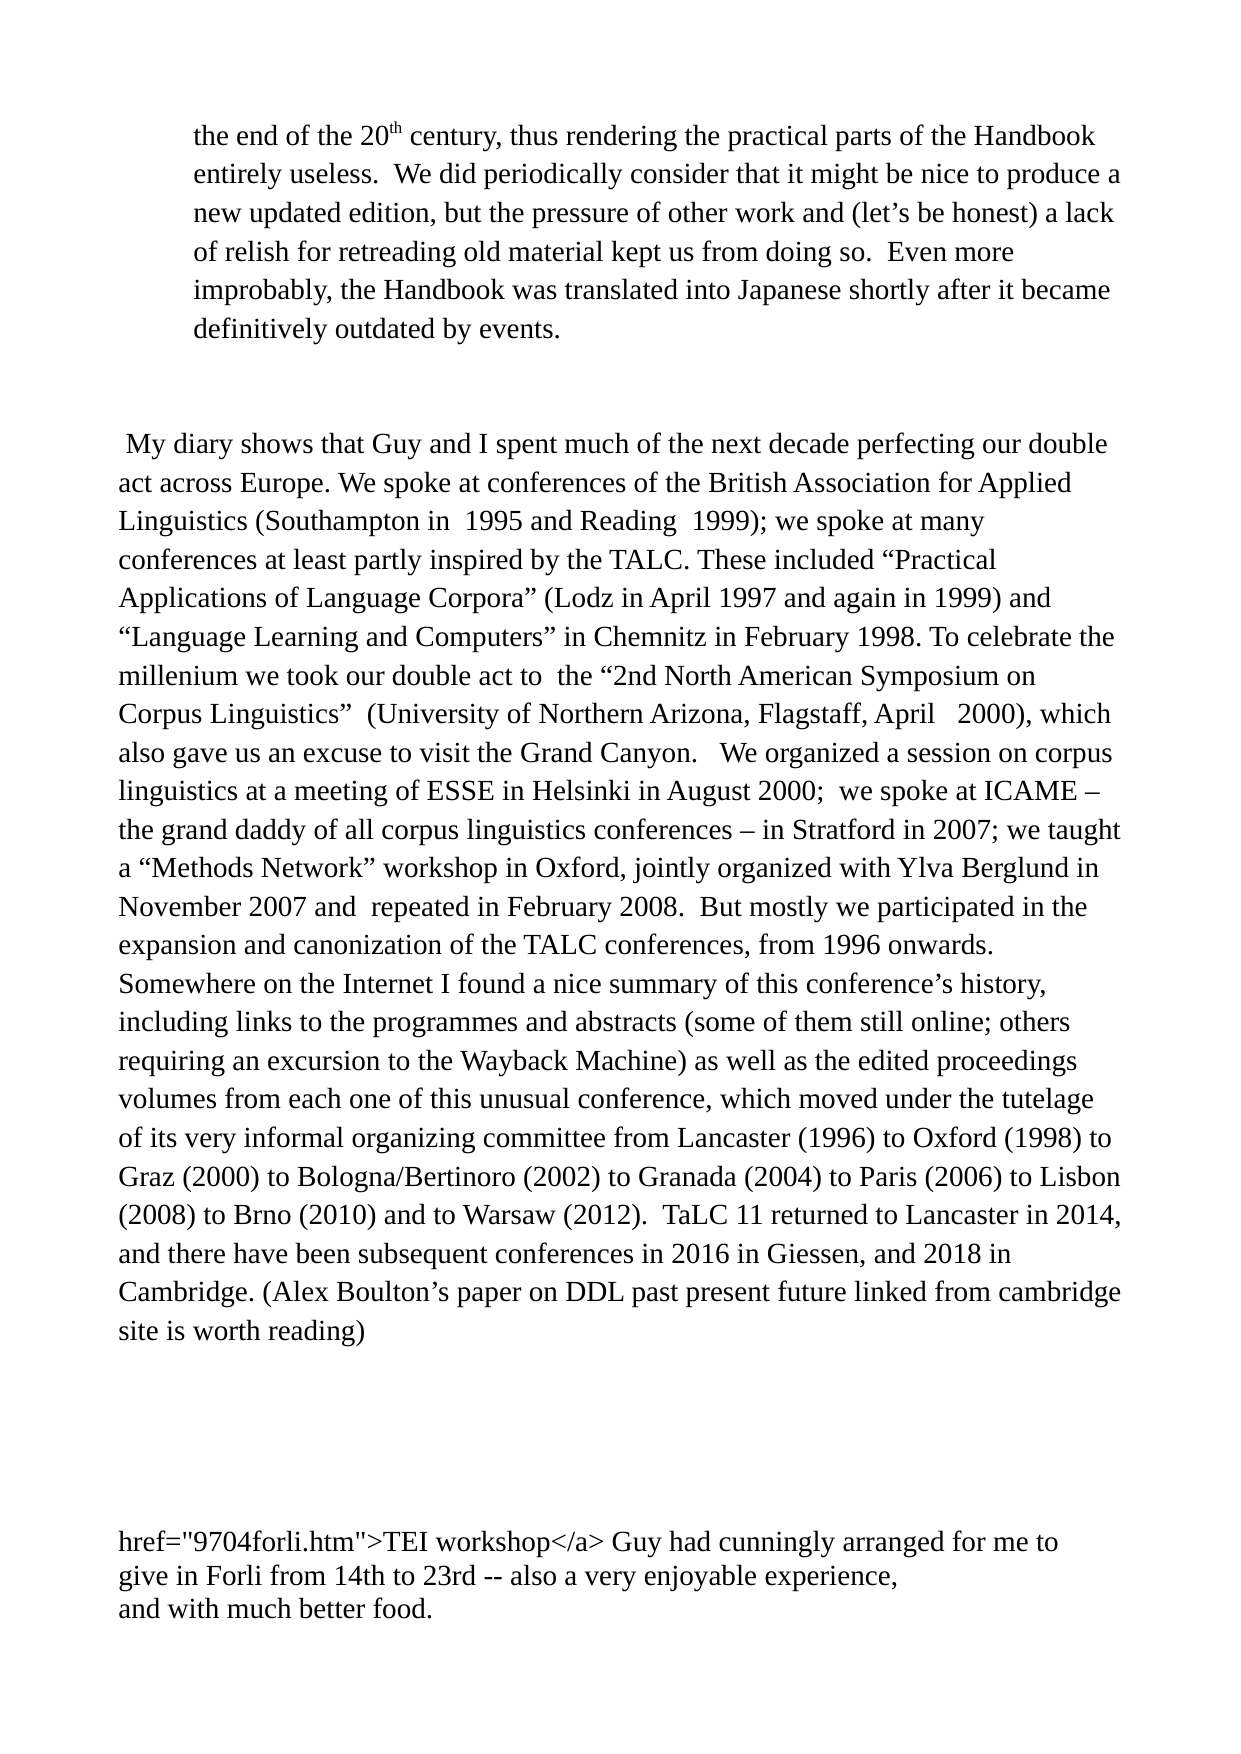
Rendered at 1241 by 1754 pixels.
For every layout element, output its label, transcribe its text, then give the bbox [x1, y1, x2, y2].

text My diary shows that Guy and I spent much of the next decade perfecting our double act across Europe. We spoke at conferences of the British Association for Applied Linguistics (Southampton in 1995 and Reading 1999); we spoke at many conferences at least partly inspired by the TALC. These included “Practical Applications of Language Corpora” (Lodz in April 1997 and again in 1999) and “Language Learning and Computers” in Chemnitz in February 1998. To celebrate the millenium we took our double act to the “2nd North American Symposium on Corpus Linguistics” (University of Northern Arizona, Flagstaff, April 2000), which also gave us an excuse to visit the Grand Canyon. We organized a session on corpus linguistics at a meeting of ESSE in Helsinki in August 2000; we spoke at ICAME – the grand daddy of all corpus linguistics conferences – in Stratford in 2007; we taught a “Methods Network” workshop in Oxford, jointly organized with Ylva Berglund in November 2007 and repeated in February 2008. But mostly we participated in the expansion and canonization of the TALC conferences, from 1996 onwards. Somewhere on the Internet I found a nice summary of this conference’s history, including links to the programmes and abstracts (some of them still online; others requiring an excursion to the Wayback Machine) as well as the edited proceedings volumes from each one of this unusual conference, which moved under the tutelage of its very informal organizing committee from Lancaster (1996) to Oxford (1998) to Graz (2000) to Bologna/Bertinoro (2002) to Granada (2004) to Paris (2006) to Lisbon (2008) to Brno (2010) and to Warsaw (2012). TaLC 11 returned to Lancaster in 2014, and there have been subsequent conferences in 2016 in Giessen, and 2018 in Cambridge. (Alex Boulton’s paper on DDL past present future linked from cambridge site is worth reading) [118, 426, 1122, 1346]
text and with much better food. [118, 1591, 1122, 1625]
text href="9704forli.htm">TEI workshop</a> Guy had cunningly arranged for me to [118, 1524, 1122, 1558]
list the end of the 20th century, thus rendering the practical parts of the Handbook entirely useless. We did periodically consider that it might be nice to produce a new updated edition, but the pressure of other work and (let’s be honest) a lack of relish for retreading old material kept us from doing so. Even more improbably, the Handbook was translated into Japanese shortly after it became definitively outdated by events. [156, 118, 1122, 344]
text give in Forli from 14th to 23rd -- also a very enjoyable experience, [118, 1558, 1122, 1591]
